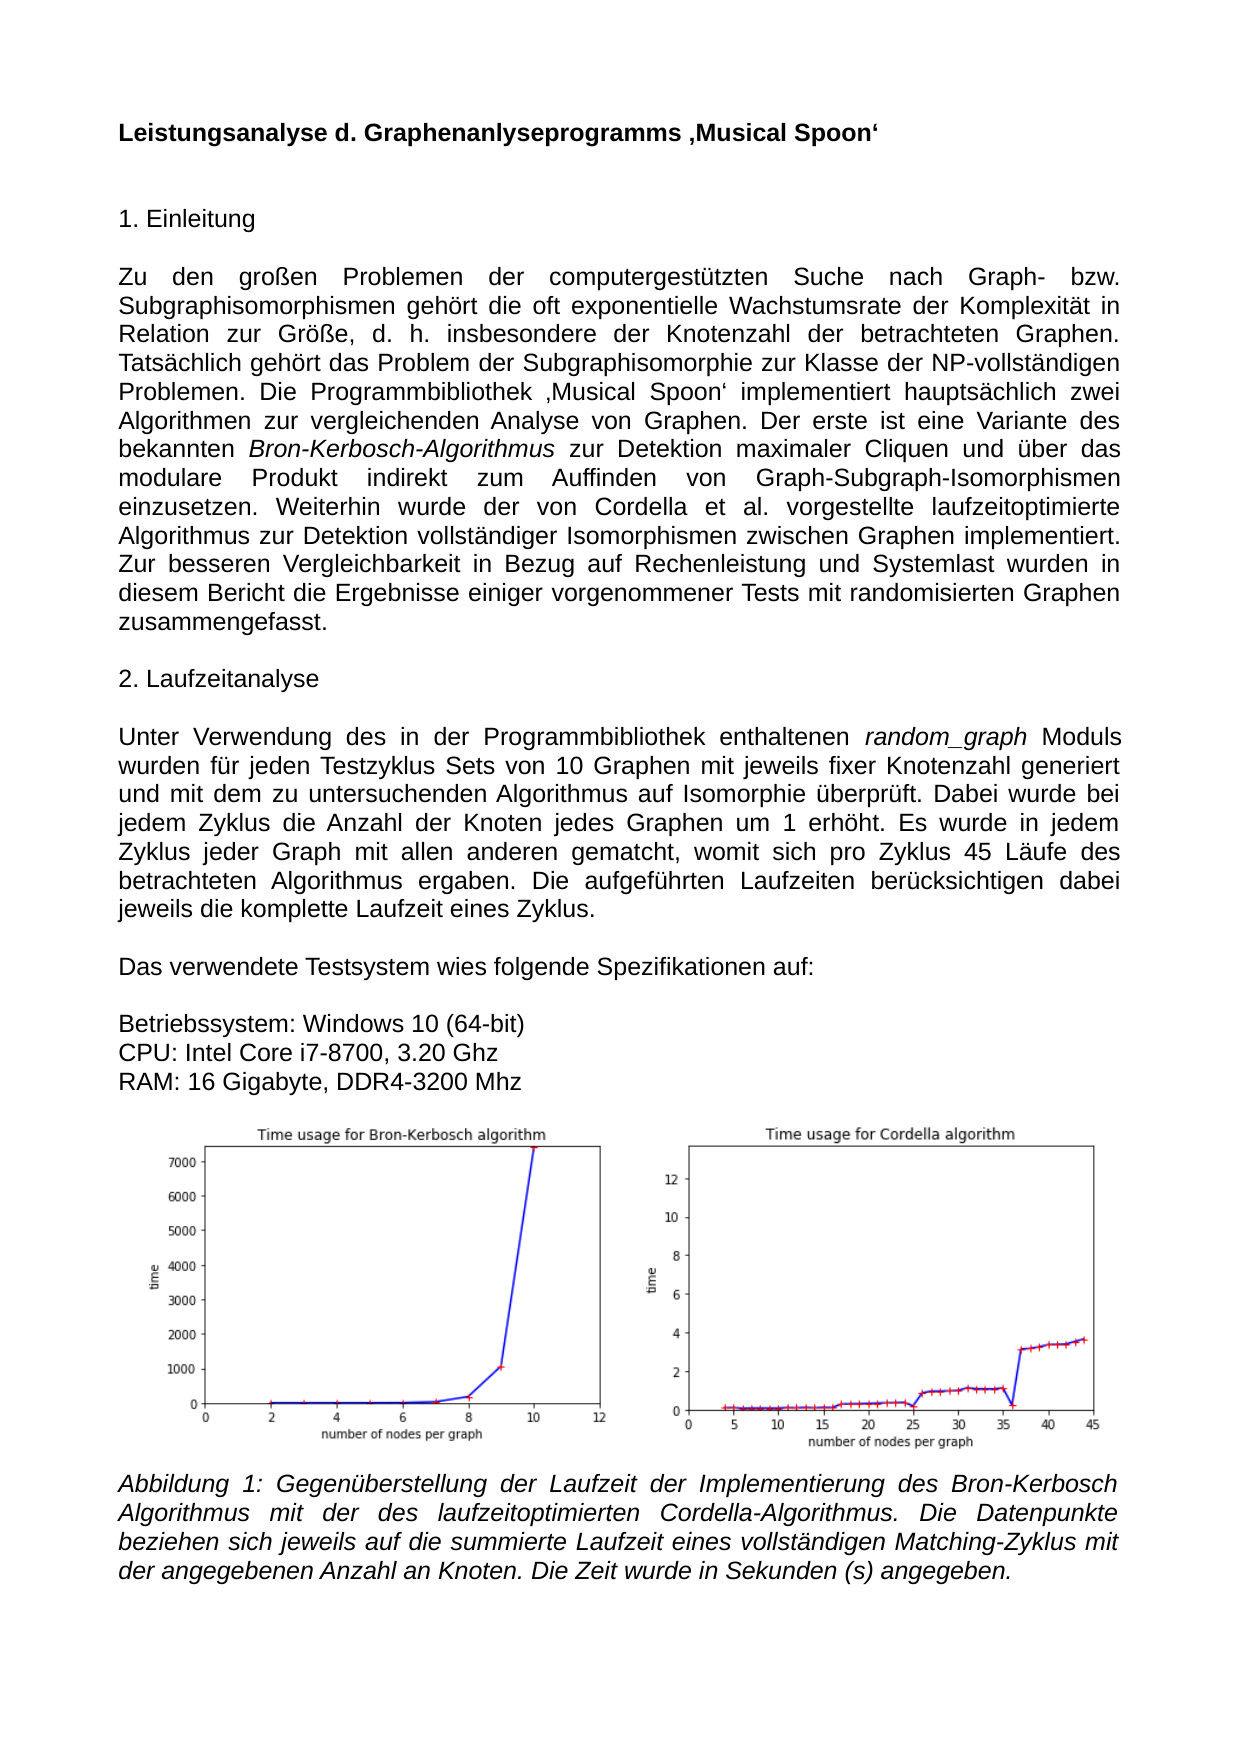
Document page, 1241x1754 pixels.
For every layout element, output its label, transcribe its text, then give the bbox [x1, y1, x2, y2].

picture [142, 1120, 615, 1448]
text Unter Verwendung des in der Programmbibliothek enthaltenen random_graph Moduls wurden für jeden Testzyklus Sets von 10 Graphen mit jeweils fixer Knotenzahl generiert und mit dem zu untersuchenden Algorithmus auf Isomorphie überprüft. Dabei wurde bei jedem Zyklus die Anzahl der Knoten jedes Graphen um 1 erhöht. Es wurde in jedem Zyklus jeder Graph mit allen anderen gematcht, womit sich pro Zyklus 45 Läufe des betrachteten Algorithmus ergaben. Die aufgeführten Laufzeiten berücksichtigen dabei jeweils die komplette Laufzeit eines Zyklus. [118, 722, 1122, 923]
text CPU: Intel Core i7-8700, 3.20 Ghz [118, 1038, 1122, 1067]
text Abbildung 1: Gegenüberstellung der Laufzeit der Implementierung des Bron-Kerbosch Algorithmus mit der des laufzeitoptimierten Cordella-Algorithmus. Die Datenpunkte beziehen sich jeweils auf die summierte Laufzeit eines vollständigen Matching-Zyklus mit der angegebenen Anzahl an Knoten. Die Zeit wurde in Sekunden (s) angegeben. [118, 1469, 1122, 1584]
text Das verwendete Testsystem wies folgende Spezifikationen auf: [118, 952, 1122, 981]
text Leistungsanalyse d. Graphenanlyseprogramms ‚Musical Spoon‘ [118, 118, 1122, 147]
picture [639, 1120, 1109, 1456]
text Betriebssystem: Windows 10 (64-bit) [118, 1009, 1122, 1038]
text 1. Einleitung [118, 204, 1122, 233]
text Zu den großen Problemen der computergestützten Suche nach Graph- bzw. Subgraphisomorphismen gehört die oft exponentielle Wachstumsrate der Komplexität in Relation zur Größe, d. h. insbesondere der Knotenzahl der betrachteten Graphen. Tatsächlich gehört das Problem der Subgraphisomorphie zur Klasse der NP-vollständigen Problemen. Die Programmbibliothek ‚Musical Spoon‘ implementiert hauptsächlich zwei Algorithmen zur vergleichenden Analyse von Graphen. Der erste ist eine Variante des bekannten Bron-Kerbosch-Algorithmus zur Detektion maximaler Cliquen und über das modulare Produkt indirekt zum Auffinden von Graph-Subgraph-Isomorphismen einzusetzen. Weiterhin wurde der von Cordella et al. vorgestellte laufzeitoptimierte Algorithmus zur Detektion vollständiger Isomorphismen zwischen Graphen implementiert. Zur besseren Vergleichbarkeit in Bezug auf Rechenleistung und Systemlast wurden in diesem Bericht die Ergebnisse einiger vorgenommener Tests mit randomisierten Graphen zusammengefasst. [118, 262, 1122, 636]
text RAM: 16 Gigabyte, DDR4-3200 Mhz [118, 1067, 1122, 1096]
text 2. Laufzeitanalyse [118, 664, 1122, 693]
